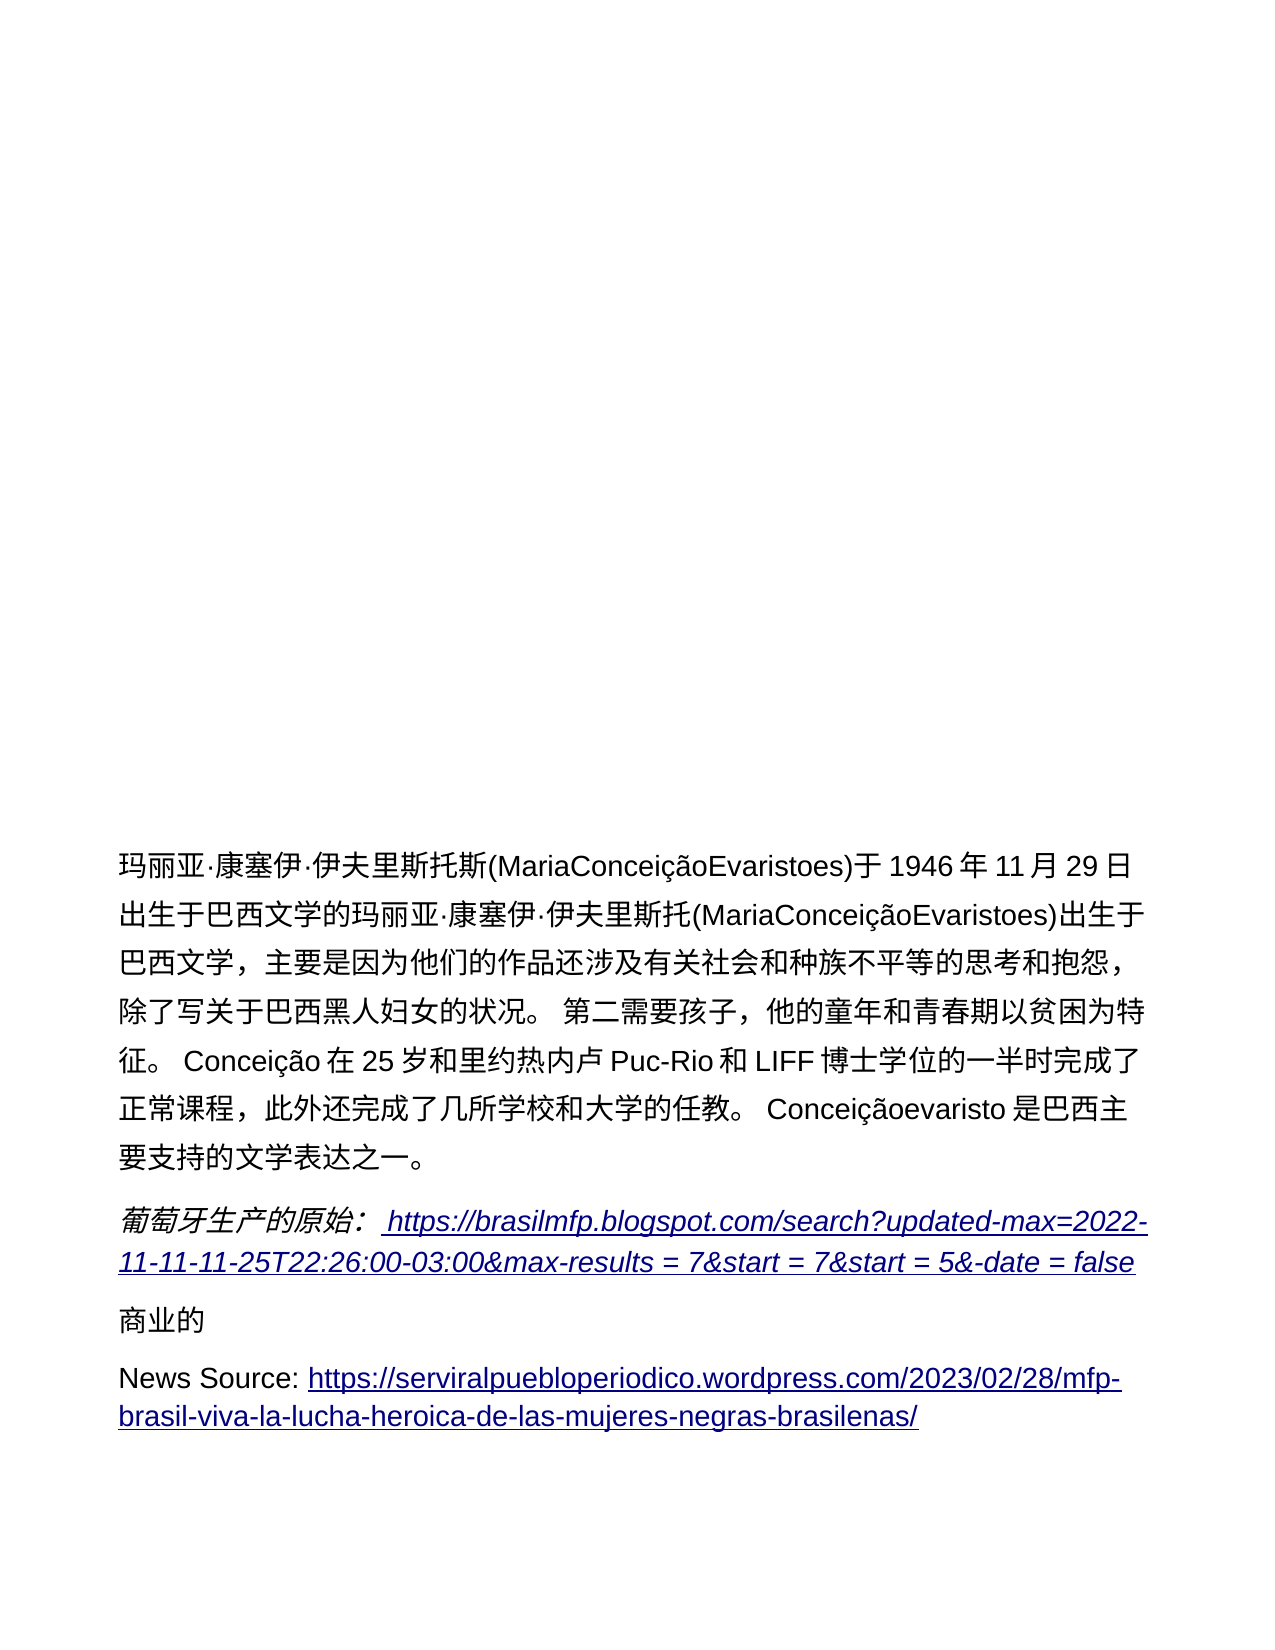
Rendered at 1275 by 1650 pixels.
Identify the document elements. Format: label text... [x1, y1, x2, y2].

text 玛丽亚·康塞伊·伊夫里斯托斯(MariaConceiçãoEvaristoes)于1946年11月29日出生于巴西文学的玛丽亚·康塞伊·伊夫里斯托(MariaConceiçãoEvaristoes)出生于巴西文学，主要是因为他们的作品还涉及有关社会和种族不平等的思考和抱怨，除了写关于巴西黑人妇女的状况。 第二需要孩子，他的童年和青春期以贫困为特征。 Conceição在25岁和里约热内卢Puc-Rio和LIFF博士学位的一半时完成了正常课程，此外还完成了几所学校和大学的任教。 Conceiçãoevaristo是巴西主要支持的文学表达之一。 [118, 118, 1157, 1176]
text 葡萄牙生产的原始： https://brasilmfp.blogspot.com/search?updated-max=2022-11-11-11-25T22:26:00-03:00&max-results = 7&start = 7&start = 5&-date = false [118, 1197, 1157, 1278]
text 商业的 [118, 1298, 1157, 1340]
text News Source: https://serviralpuebloperiodico.wordpress.com/2023/02/28/mfp-brasil-viva-la-lucha-heroica-de-las-mujeres-negras-brasilenas/ [118, 1361, 1157, 1433]
